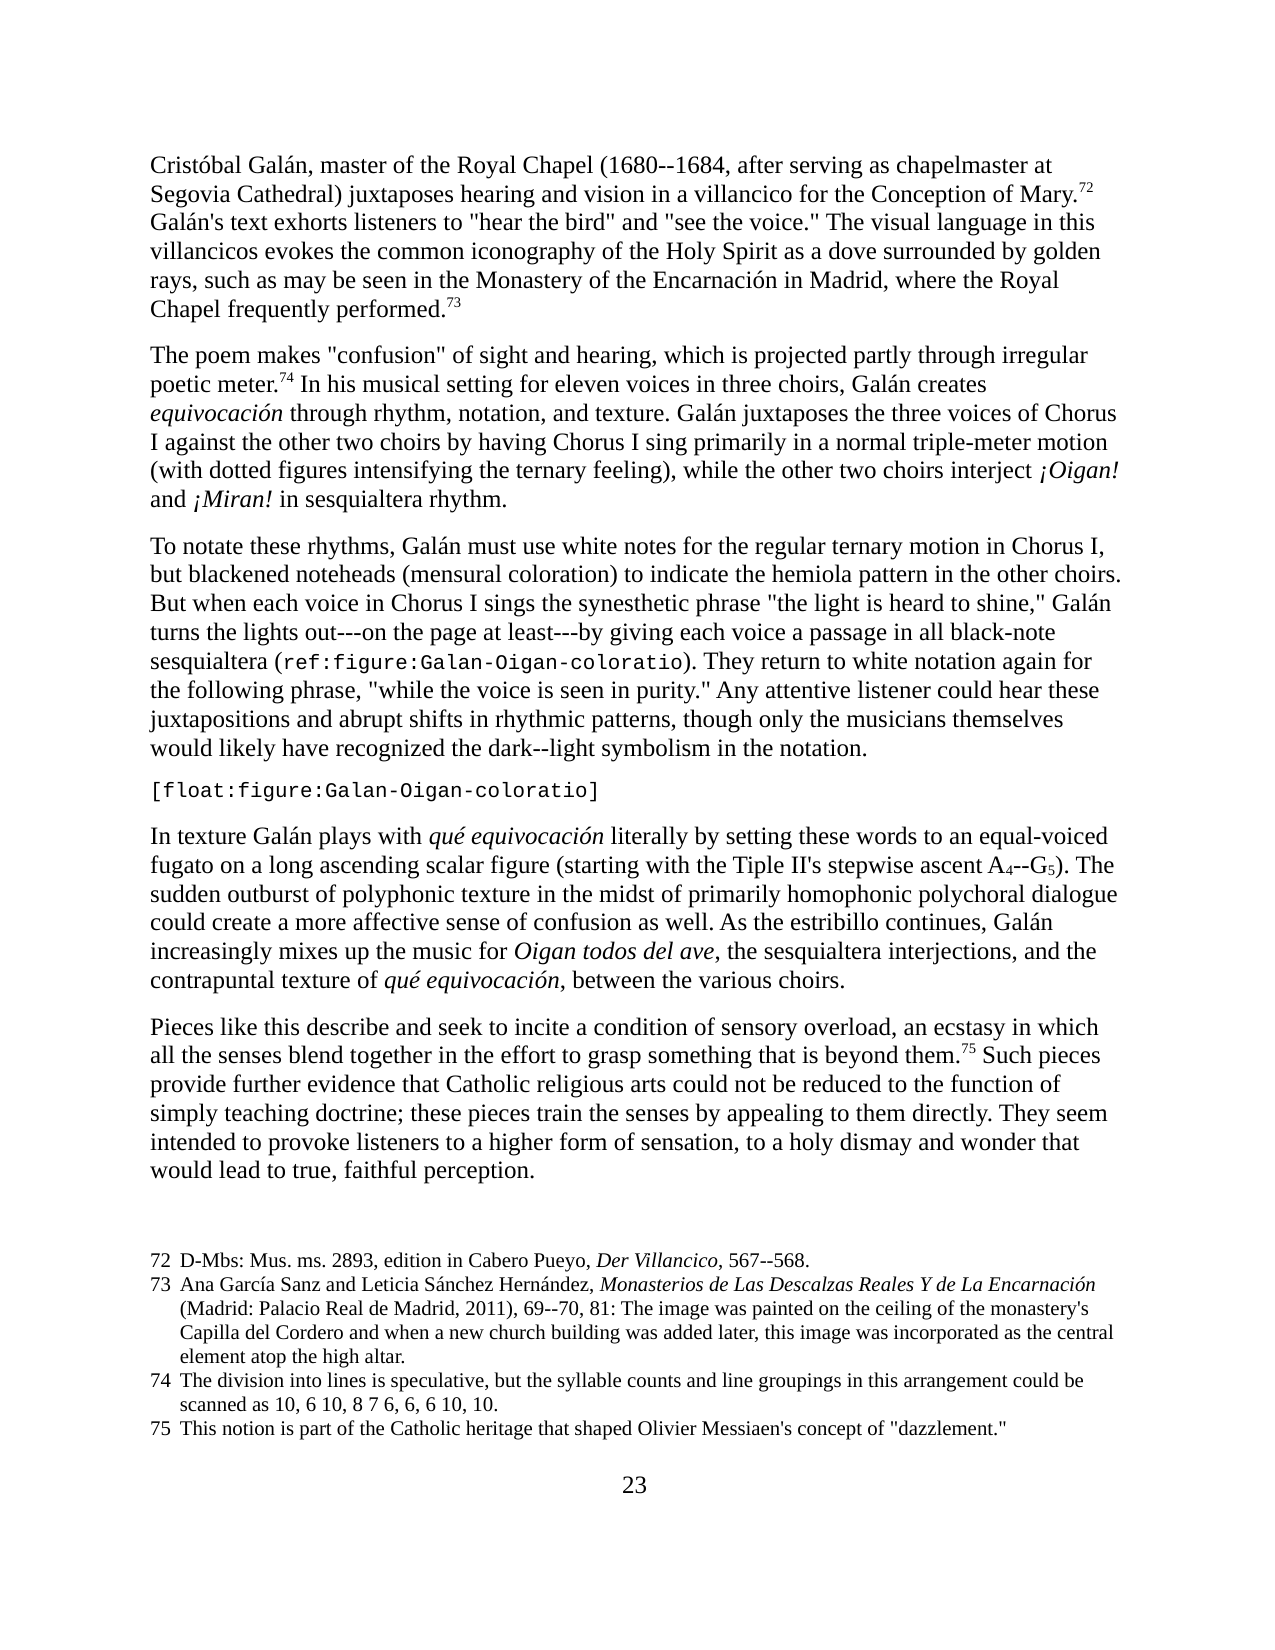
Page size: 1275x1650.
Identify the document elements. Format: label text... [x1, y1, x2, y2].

text Ana García Sanz and Leticia Sánchez Hernández, Monasterios de Las Descalzas Reales Y de La Encarnación (Madrid: Palacio Real de Madrid, 2011), 69--70, 81: The image was painted on the ceiling of the monastery's Capilla del Cordero and when a new church building was added later, this image was incorporated as the central element atop the high altar. [150, 1272, 1125, 1368]
text The division into lines is speculative, but the syllable counts and line groupings in this arrangement could be scanned as 10, 6 10, 8 7 6, 6, 6 10, 10. [150, 1368, 1125, 1416]
text The poem makes "confusion" of sight and hearing, which is projected partly through irregular poetic meter. In his musical setting for eleven voices in three choirs, Galán creates equivocación through rhythm, notation, and texture. Galán juxtaposes the three voices of Chorus I against the other two choirs by having Chorus I sing primarily in a normal triple-meter motion (with dotted figures intensifying the ternary feeling), while the other two choirs interject ¡Oigan! and ¡Miran! in sesquialtera rhythm. [150, 340, 1125, 513]
text This notion is part of the Catholic heritage that shaped Olivier Messiaen's concept of "dazzlement." [150, 1416, 1125, 1440]
text Cristóbal Galán, master of the Royal Chapel (1680--1684, after serving as chapelmaster at Segovia Cathedral) juxtaposes hearing and vision in a villancico for the Conception of Mary. Galán's text exhorts listeners to "hear the bird" and "see the voice." The visual language in this villancicos evokes the common iconography of the Holy Spirit as a dove surrounded by golden rays, such as may be seen in the Monastery of the Encarnación in Madrid, where the Royal Chapel frequently performed. [150, 150, 1125, 322]
text D-Mbs: Mus. ms. 2893, edition in Cabero Pueyo, Der Villancico, 567--568. [150, 1247, 1125, 1272]
text [float:figure:Galan-Oigan-coloratio] [150, 779, 1125, 803]
text Pieces like this describe and seek to incite a condition of sensory overload, an ecstasy in which all the senses blend together in the effort to grasp something that is beyond them. Such pieces provide further evidence that Catholic religious arts could not be reduced to the function of simply teaching doctrine; these pieces train the senses by appealing to them directly. They seem intended to provoke listeners to a higher form of sensation, to a holy dismay and wonder that would lead to true, faithful perception. [150, 1012, 1125, 1184]
text To notate these rhythms, Galán must use white notes for the regular ternary motion in Chorus I, but blackened noteheads (mensural coloration) to indicate the hemiola pattern in the other choirs. But when each voice in Chorus I sings the synesthetic phrase "the light is heard to shine," Galán turns the lights out---on the page at least---by giving each voice a passage in all black-note sesquialtera (ref:figure:Galan-Oigan-coloratio). They return to white notation again for the following phrase, "while the voice is seen in purity." Any attentive listener could hear these juxtapositions and abrupt shifts in rhythmic patterns, though only the musicians themselves would likely have recognized the dark--light symbolism in the notation. [150, 531, 1125, 762]
text In texture Galán plays with qué equivocación literally by setting these words to an equal-voiced fugato on a long ascending scalar figure (starting with the Tiple II's stepwise ascent A4--G5). The sudden outburst of polyphonic texture in the midst of primarily homophonic polychoral dialogue could create a more affective sense of confusion as well. As the estribillo continues, Galán increasingly mixes up the music for Oigan todos del ave, the sesquialtera interjections, and the contrapuntal texture of qué equivocación, between the various choirs. [150, 821, 1125, 994]
